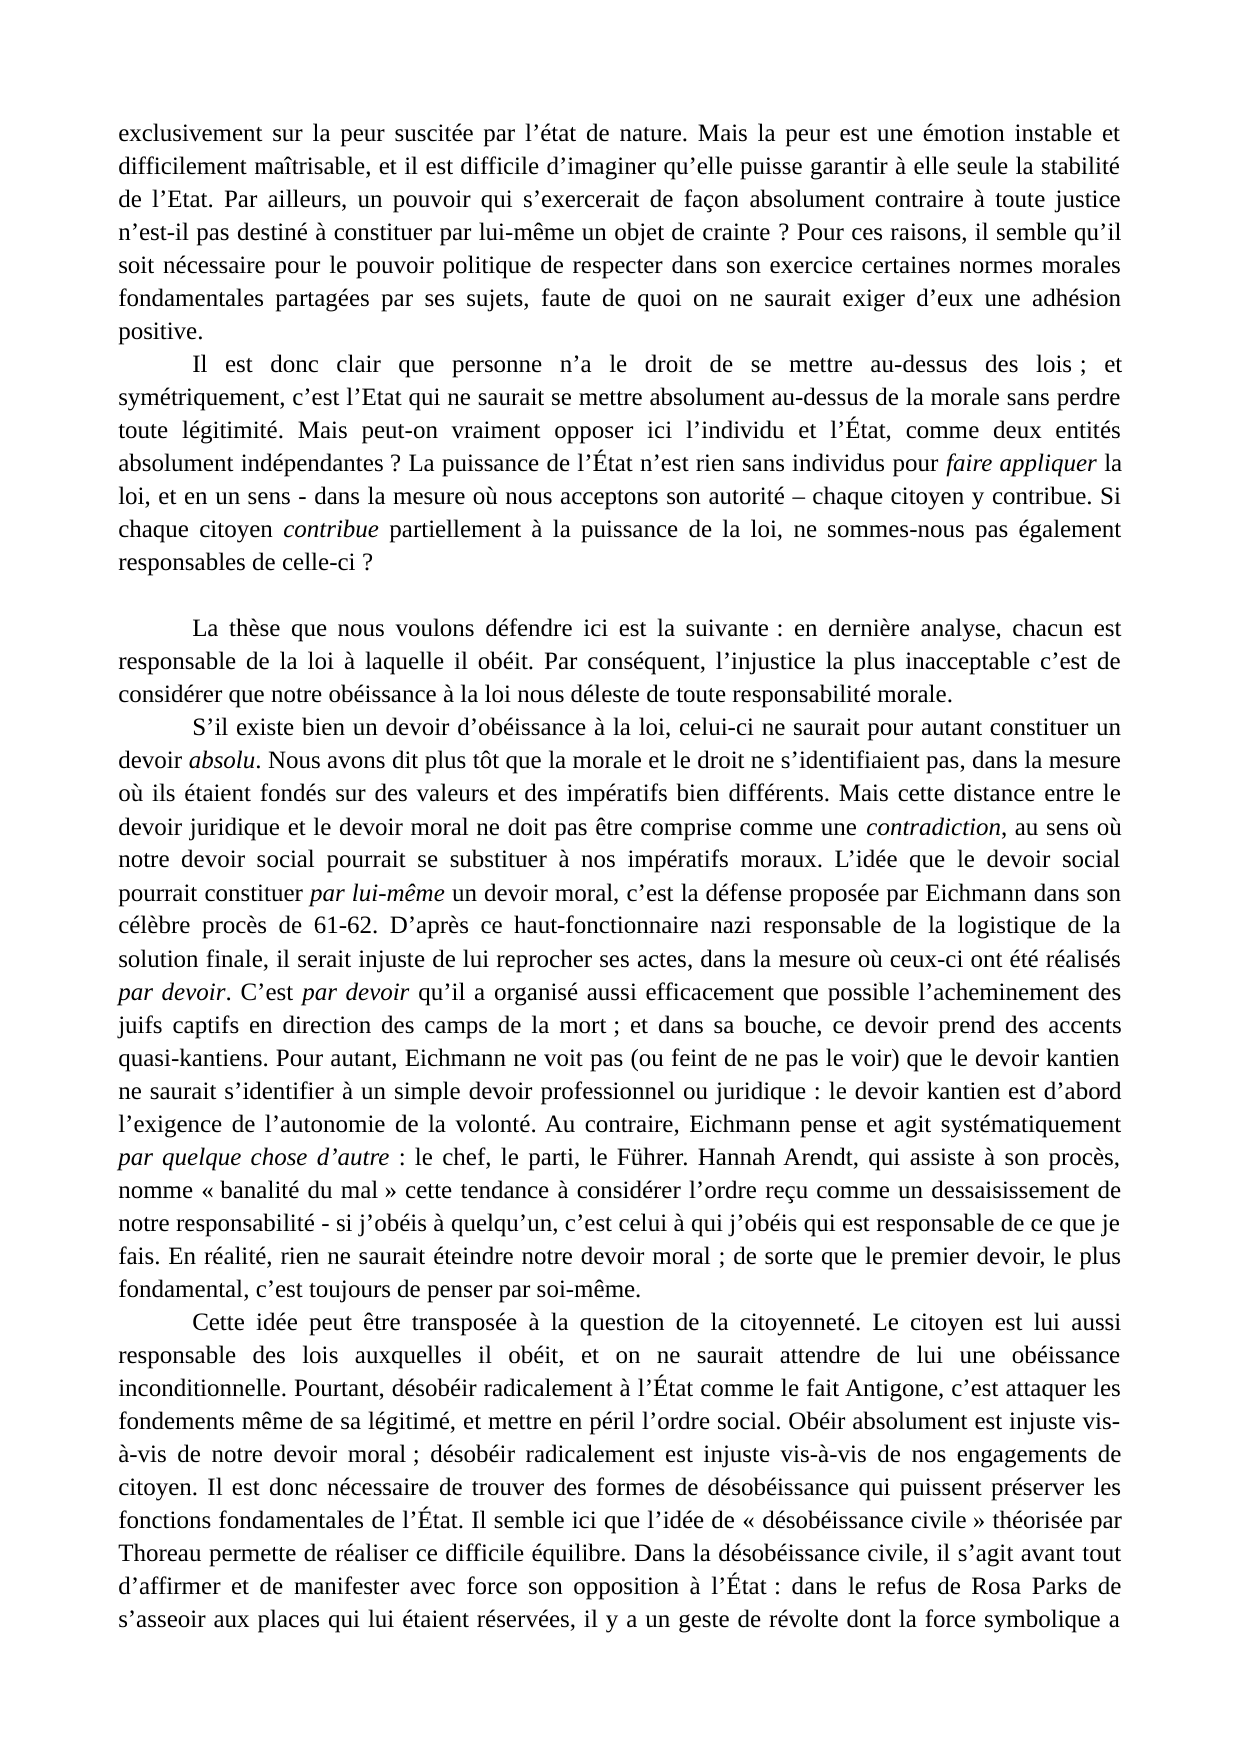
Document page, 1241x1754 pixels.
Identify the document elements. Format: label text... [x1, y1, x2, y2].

text La thèse que nous voulons défendre ici est la suivante : en dernière analyse, chacun est responsable de la loi à laquelle il obéit. Par conséquent, l’injustice la plus inacceptable c’est de considérer que notre obéissance à la loi nous déleste de toute responsabilité morale. [118, 613, 1122, 708]
text Il est donc clair que personne n’a le droit de se mettre au-dessus des lois ; et symétriquement, c’est l’Etat qui ne saurait se mettre absolument au-dessus de la morale sans perdre toute légitimité. Mais peut-on vraiment opposer ici l’individu et l’État, comme deux entités absolument indépendantes ? La puissance de l’État n’est rien sans individus pour faire appliquer la loi, et en un sens - dans la mesure où nous acceptons son autorité – chaque citoyen y contribue. Si chaque citoyen contribue partiellement à la puissance de la loi, ne sommes-nous pas également responsables de celle-ci ? [118, 349, 1122, 576]
text exclusivement sur la peur suscitée par l’état de nature. Mais la peur est une émotion instable et difficilement maîtrisable, et il est difficile d’imaginer qu’elle puisse garantir à elle seule la stabilité de l’Etat. Par ailleurs, un pouvoir qui s’exercerait de façon absolument contraire à toute justice n’est-il pas destiné à constituer par lui-même un objet de crainte ? Pour ces raisons, il semble qu’il soit nécessaire pour le pouvoir politique de respecter dans son exercice certaines normes morales fondamentales partagées par ses sujets, faute de quoi on ne saurait exiger d’eux une adhésion positive. [118, 118, 1122, 345]
text S’il existe bien un devoir d’obéissance à la loi, celui-ci ne saurait pour autant constituer un devoir absolu. Nous avons dit plus tôt que la morale et le droit ne s’identifiaient pas, dans la mesure où ils étaient fondés sur des valeurs et des impératifs bien différents. Mais cette distance entre le devoir juridique et le devoir moral ne doit pas être comprise comme une contradiction, au sens où notre devoir social pourrait se substituer à nos impératifs moraux. L’idée que le devoir social pourrait constituer par lui-même un devoir moral, c’est la défense proposée par Eichmann dans son célèbre procès de 61-62. D’après ce haut-fonctionnaire nazi responsable de la logistique de la solution finale, il serait injuste de lui reprocher ses actes, dans la mesure où ceux-ci ont été réalisés par devoir. C’est par devoir qu’il a organisé aussi efficacement que possible l’acheminement des juifs captifs en direction des camps de la mort ; et dans sa bouche, ce devoir prend des accents quasi-kantiens. Pour autant, Eichmann ne voit pas (ou feint de ne pas le voir) que le devoir kantien ne saurait s’identifier à un simple devoir professionnel ou juridique : le devoir kantien est d’abord l’exigence de l’autonomie de la volonté. Au contraire, Eichmann pense et agit systématiquement par quelque chose d’autre : le chef, le parti, le Führer. Hannah Arendt, qui assiste à son procès, nomme « banalité du mal » cette tendance à considérer l’ordre reçu comme un dessaisissement de notre responsabilité - si j’obéis à quelqu’un, c’est celui à qui j’obéis qui est responsable de ce que je fais. En réalité, rien ne saurait éteindre notre devoir moral ; de sorte que le premier devoir, le plus fondamental, c’est toujours de penser par soi-même. [118, 712, 1122, 1303]
text Cette idée peut être transposée à la question de la citoyenneté. Le citoyen est lui aussi responsable des lois auxquelles il obéit, et on ne saurait attendre de lui une obéissance inconditionnelle. Pourtant, désobéir radicalement à l’État comme le fait Antigone, c’est attaquer les fondements même de sa légitimé, et mettre en péril l’ordre social. Obéir absolument est injuste vis-à-vis de notre devoir moral ; désobéir radicalement est injuste vis-à-vis de nos engagements de citoyen. Il est donc nécessaire de trouver des formes de désobéissance qui puissent préserver les fonctions fondamentales de l’État. Il semble ici que l’idée de « désobéissance civile » théorisée par Thoreau permette de réaliser ce difficile équilibre. Dans la désobéissance civile, il s’agit avant tout d’affirmer et de manifester avec force son opposition à l’État : dans le refus de Rosa Parks de s’asseoir aux places qui lui étaient réservées, il y a un geste de révolte dont la force symbolique a [118, 1307, 1122, 1633]
